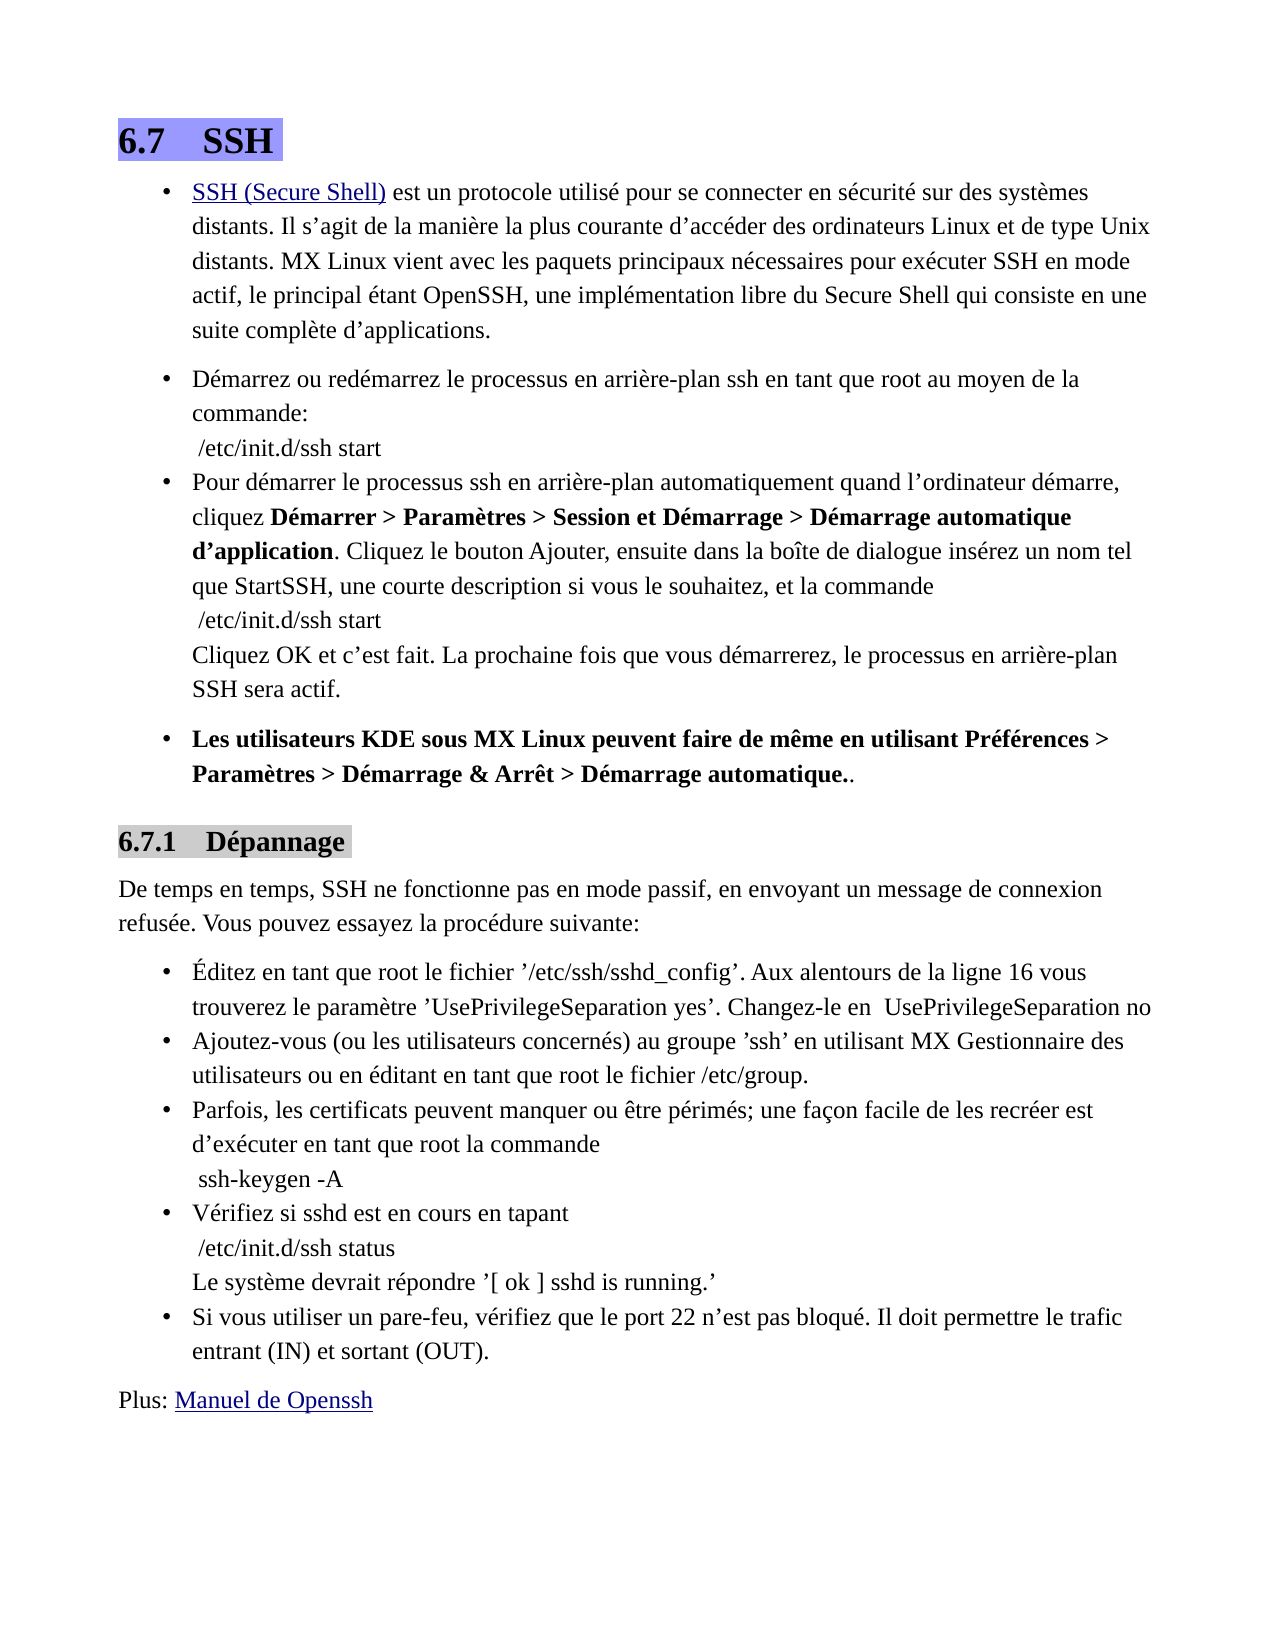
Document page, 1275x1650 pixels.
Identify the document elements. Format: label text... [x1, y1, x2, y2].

list Ajoutez-vous (ou les utilisateurs concernés) au groupe ’ssh’ en utilisant MX Gestionnaire des utilisateurs ou en éditant en tant que root le fichier /etc/group. [162, 1026, 1157, 1089]
list Vérifiez si sshd est en cours en tapant [162, 1198, 1157, 1227]
list /etc/init.d/ssh status [162, 1233, 1157, 1262]
list /etc/init.d/ssh start [162, 433, 1157, 462]
list Éditez en tant que root le fichier ’/etc/ssh/sshd_config’. Aux alentours de la ligne 16 vous trouverez le paramètre ’UsePrivilegeSeparation yes’. Changez-le en UsePrivilegeSeparation no [162, 957, 1157, 1020]
list ssh-keygen -A [162, 1164, 1157, 1193]
subtitle 6.7.1 Dépannage [118, 824, 1157, 858]
list Pour démarrer le processus ssh en arrière-plan automatiquement quand l’ordinateur démarre, cliquez Démarrer > Paramètres > Session et Démarrage > Démarrage automatique d’application. Cliquez le bouton Ajouter, ensuite dans la boîte de dialogue insérez un nom tel que StartSSH, une courte description si vous le souhaitez, et la commande [162, 467, 1157, 599]
list /etc/init.d/ssh start [162, 605, 1157, 634]
list Cliquez OK et c’est fait. La prochaine fois que vous démarrerez, le processus en arrière-plan SSH sera actif. [162, 640, 1157, 703]
text Plus: Manuel de Openssh [118, 1386, 1157, 1414]
list Le système devrait répondre ’[ ok ] sshd is running.’ [162, 1267, 1157, 1296]
list Si vous utiliser un pare-feu, vérifiez que le port 22 n’est pas bloqué. Il doit permettre le trafic entrant (IN) et sortant (OUT). [162, 1302, 1157, 1365]
list Les utilisateurs KDE sous MX Linux peuvent faire de même en utilisant Préférences > Paramètres > Démarrage & Arrêt > Démarrage automatique.. [162, 724, 1157, 787]
text De temps en temps, SSH ne fonctionne pas en mode passif, en envoyant un message de connexion refusée. Vous pouvez essayez la procédure suivante: [118, 874, 1157, 937]
list SSH (Secure Shell) est un protocole utilisé pour se connecter en sécurité sur des systèmes distants. Il s’agit de la manière la plus courante d’accéder des ordinateurs Linux et de type Unix distants. MX Linux vient avec les paquets principaux nécessaires pour exécuter SSH en mode actif, le principal étant OpenSSH, une implémentation libre du Secure Shell qui consiste en une suite complète d’applications. [162, 177, 1157, 343]
list Démarrez ou redémarrez le processus en arrière-plan ssh en tant que root au moyen de la commande: [162, 364, 1157, 427]
subtitle 6.7 SSH [283, 118, 1157, 161]
list Parfois, les certificats peuvent manquer ou être périmés; une façon facile de les recréer est d’exécuter en tant que root la commande [162, 1095, 1157, 1158]
